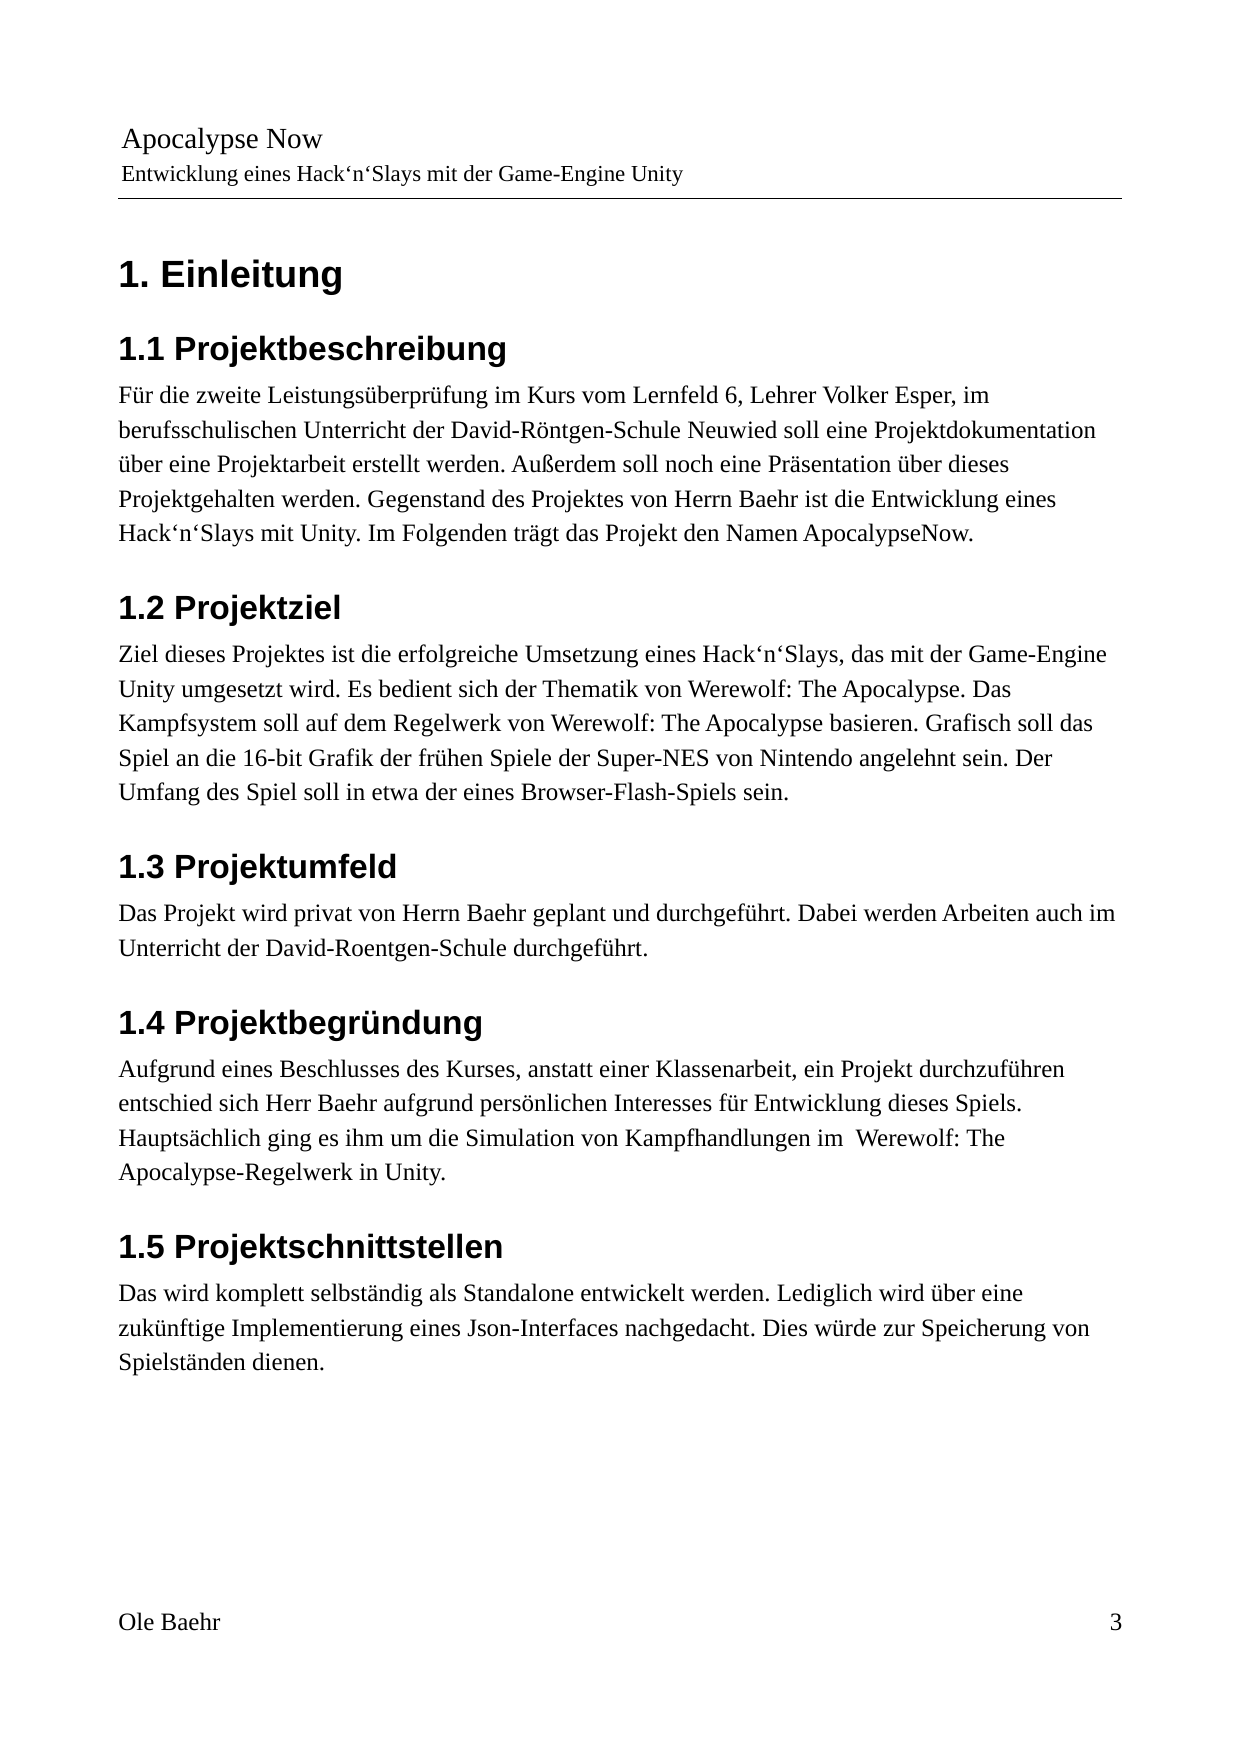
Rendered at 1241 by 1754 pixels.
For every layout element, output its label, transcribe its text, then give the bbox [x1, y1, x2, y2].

subtitle 1. Einleitung [118, 252, 1122, 296]
subtitle 1.2 Projektziel [118, 588, 1122, 627]
text Für die zweite Leistungsüberprüfung im Kurs vom Lernfeld 6, Lehrer Volker Esper, im berufsschulischen Unterricht der David-Röntgen-Schule Neuwied soll eine Projektdokumentation über eine Projektarbeit erstellt werden. Außerdem soll noch eine Präsentation über dieses Projektgehalten werden. Gegenstand des Projektes von Herrn Baehr ist die Entwicklung eines Hack‘n‘Slays mit Unity. Im Folgenden trägt das Projekt den Namen ApocalypseNow. [118, 380, 1122, 547]
subtitle 1.5 Projektschnittstellen [118, 1227, 1122, 1266]
text Das wird komplett selbständig als Standalone entwickelt werden. Lediglich wird über eine zukünftige Implementierung eines Json-Interfaces nachgedacht. Dies würde zur Speicherung von Spielständen dienen. [118, 1278, 1122, 1376]
text Ziel dieses Projektes ist die erfolgreiche Umsetzung eines Hack‘n‘Slays, das mit der Game-Engine Unity umgesetzt wird. Es bedient sich der Thematik von Werewolf: The Apocalypse. Das Kampfsystem soll auf dem Regelwerk von Werewolf: The Apocalypse basieren. Grafisch soll das Spiel an die 16-bit Grafik der frühen Spiele der Super-NES von Nintendo angelehnt sein. Der Umfang des Spiel soll in etwa der eines Browser-Flash-Spiels sein. [118, 639, 1122, 806]
text Das Projekt wird privat von Herrn Baehr geplant und durchgeführt. Dabei werden Arbeiten auch im Unterricht der David-Roentgen-Schule durchgeführt. [118, 898, 1122, 962]
subtitle 1.3 Projektumfeld [118, 847, 1122, 886]
text Aufgrund eines Beschlusses des Kurses, anstatt einer Klassenarbeit, ein Projekt durchzuführen entschied sich Herr Baehr aufgrund persönlichen Interesses für Entwicklung dieses Spiels. Hauptsächlich ging es ihm um die Simulation von Kampfhandlungen im Werewolf: The Apocalypse-Regelwerk in Unity. [118, 1054, 1122, 1186]
subtitle 1.4 Projektbegründung [118, 1003, 1122, 1041]
subtitle 1.1 Projektbeschreibung [118, 329, 1122, 368]
